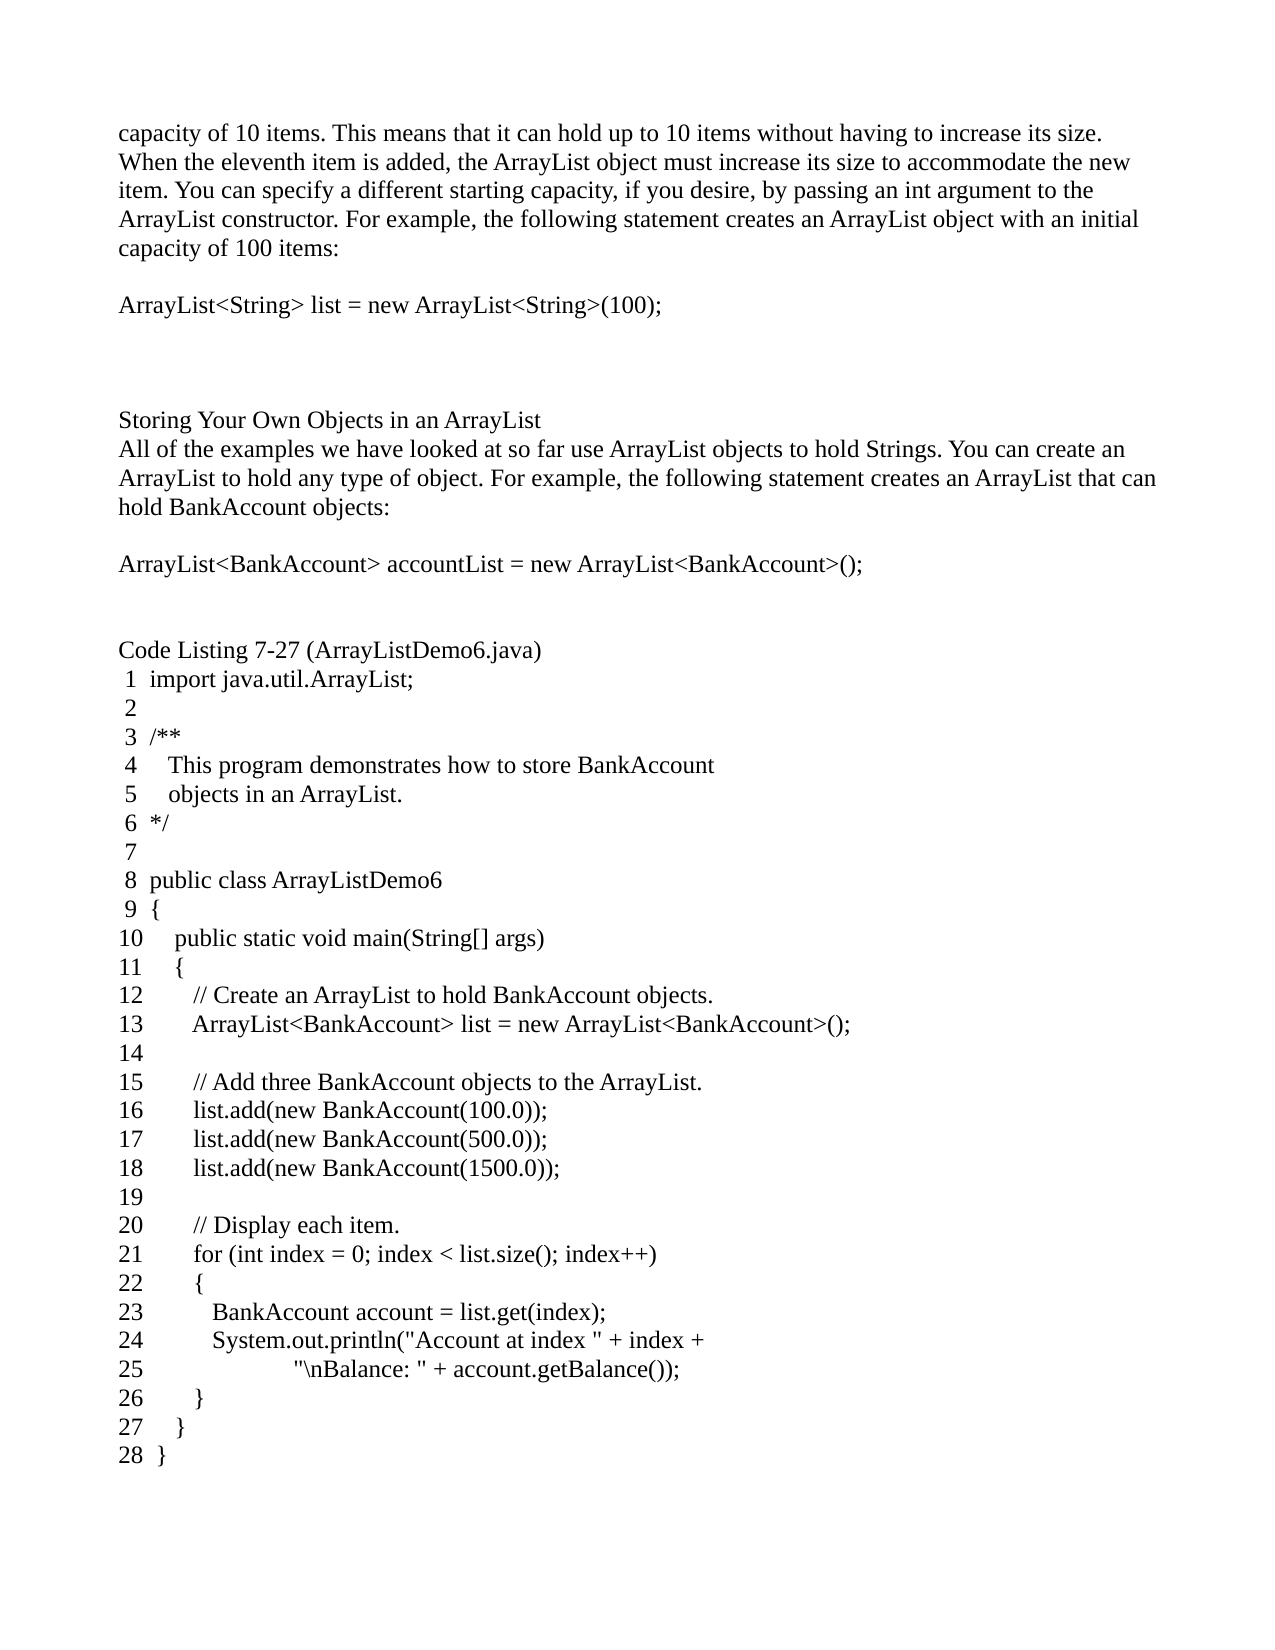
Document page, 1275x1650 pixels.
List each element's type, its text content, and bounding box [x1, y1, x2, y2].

text 27 } [118, 1412, 1157, 1441]
text 20 // Display each item. [118, 1211, 1157, 1239]
text All of the examples we have looked at so far use ArrayList objects to hold Strings. You can create an ArrayList to hold any type of object. For example, the following statement creates an ArrayList that can hold BankAccount objects: [118, 434, 1157, 521]
text 2 [118, 693, 1157, 722]
text ArrayList<BankAccount> accountList = new ArrayList<BankAccount>(); [118, 549, 1157, 578]
text 22 { [118, 1268, 1157, 1297]
text 19 [118, 1182, 1157, 1211]
text 23 BankAccount account = list.get(index); [118, 1297, 1157, 1326]
text 5 objects in an ArrayList. [118, 779, 1157, 808]
text 18 list.add(new BankAccount(1500.0)); [118, 1153, 1157, 1182]
text 14 [118, 1038, 1157, 1067]
text Code Listing 7-27 (ArrayListDemo6.java) [118, 636, 1157, 664]
text 12 // Create an ArrayList to hold BankAccount objects. [118, 981, 1157, 1009]
text capacity of 10 items. This means that it can hold up to 10 items without having to increase its size. When the eleventh item is added, the ArrayList object must increase its size to accommodate the new item. You can specify a different starting capacity, if you desire, by passing an int argument to the ArrayList constructor. For example, the following statement creates an ArrayList object with an initial capacity of 100 items: [118, 118, 1157, 262]
text 13 ArrayList<BankAccount> list = new ArrayList<BankAccount>(); [118, 1009, 1157, 1038]
text 7 [118, 837, 1157, 866]
text 26 } [118, 1383, 1157, 1412]
text 28 } [118, 1441, 1157, 1469]
text 17 list.add(new BankAccount(500.0)); [118, 1124, 1157, 1153]
text 15 // Add three BankAccount objects to the ArrayList. [118, 1067, 1157, 1096]
text 24 System.out.println("Account at index " + index + [118, 1326, 1157, 1354]
text 6 */ [118, 808, 1157, 837]
text 3 /** [118, 722, 1157, 751]
text 25 "\nBalance: " + account.getBalance()); [118, 1354, 1157, 1383]
text 4 This program demonstrates how to store BankAccount [118, 751, 1157, 779]
text 1 import java.util.ArrayList; [118, 664, 1157, 693]
text 8 public class ArrayListDemo6 [118, 866, 1157, 894]
text 11 { [118, 952, 1157, 981]
text Storing Your Own Objects in an ArrayList [118, 406, 1157, 434]
text 16 list.add(new BankAccount(100.0)); [118, 1096, 1157, 1124]
text 21 for (int index = 0; index < list.size(); index++) [118, 1239, 1157, 1268]
text 9 { [118, 894, 1157, 923]
text ArrayList<String> list = new ArrayList<String>(100); [118, 291, 1157, 319]
text 10 public static void main(String[] args) [118, 923, 1157, 952]
